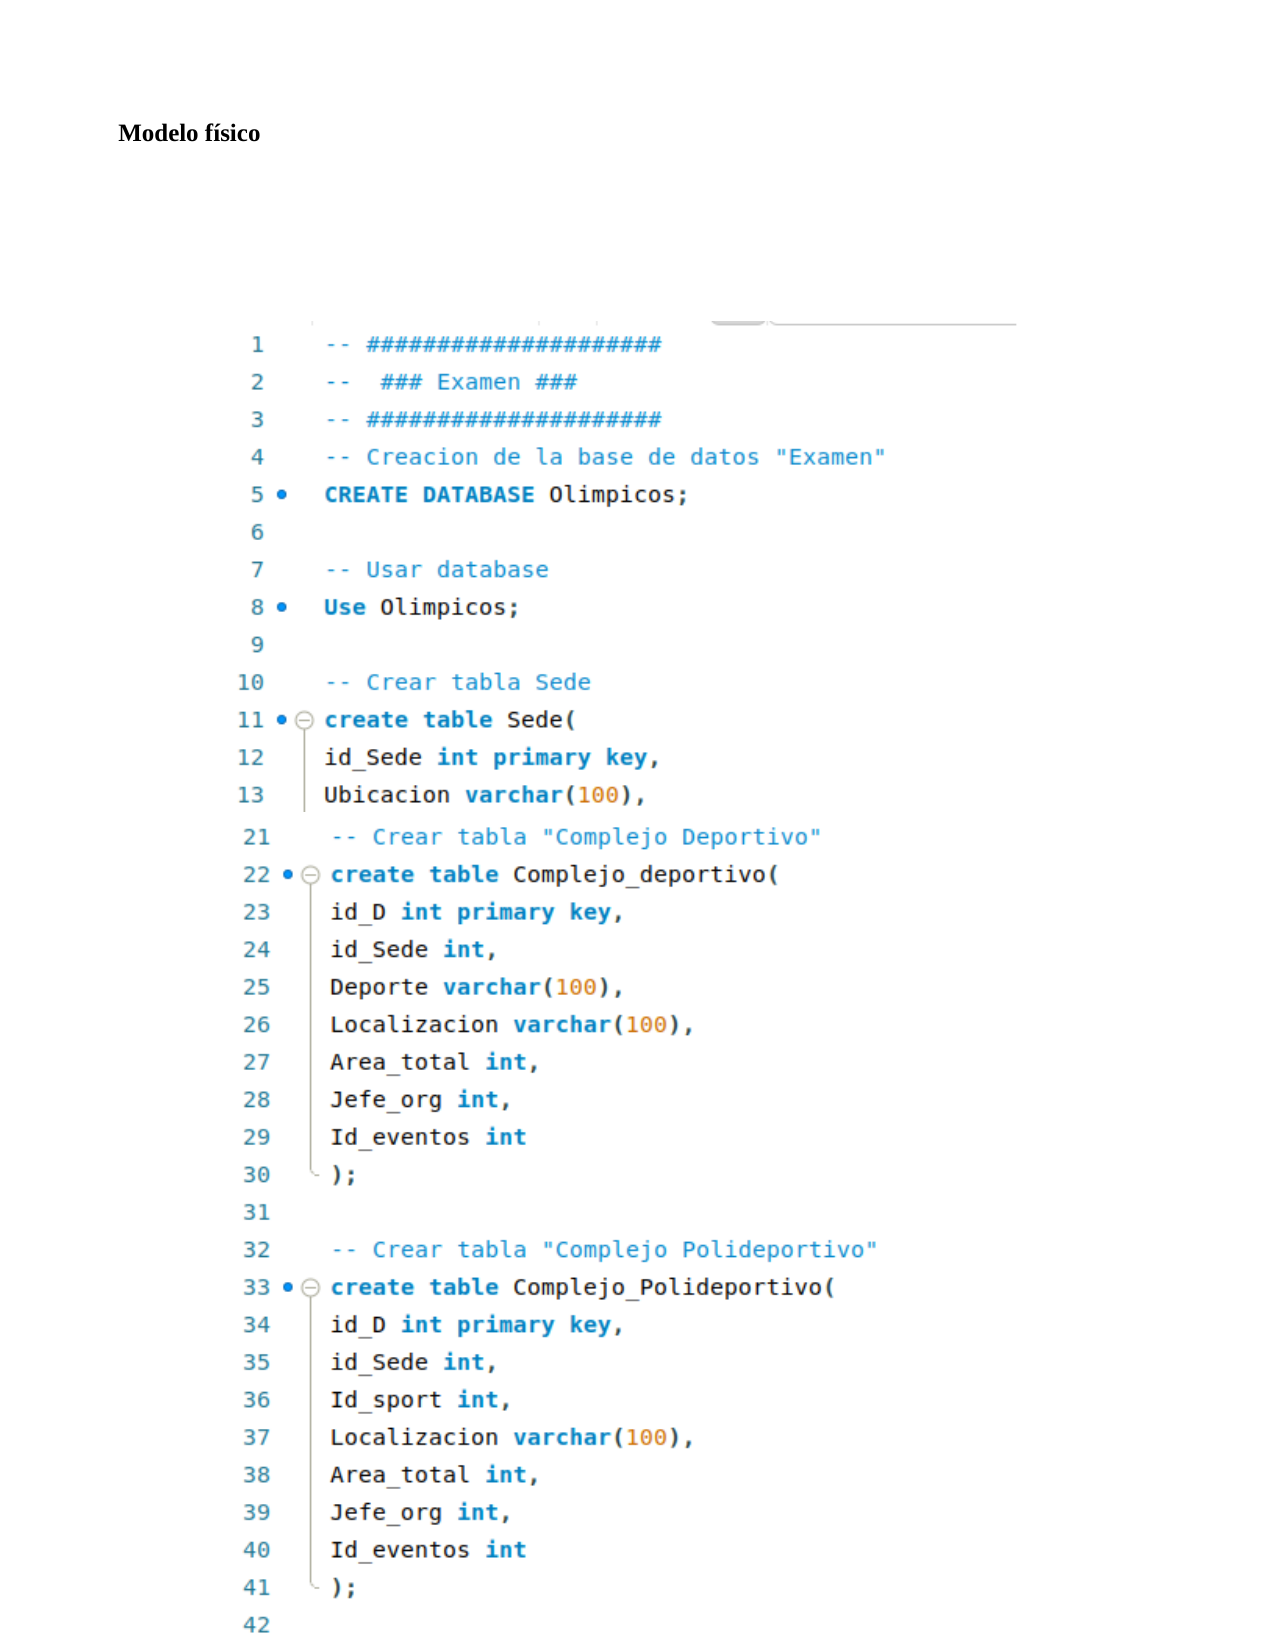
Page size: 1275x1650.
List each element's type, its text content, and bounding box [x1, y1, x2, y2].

text Modelo físico [118, 118, 1157, 147]
picture [221, 321, 1054, 1650]
